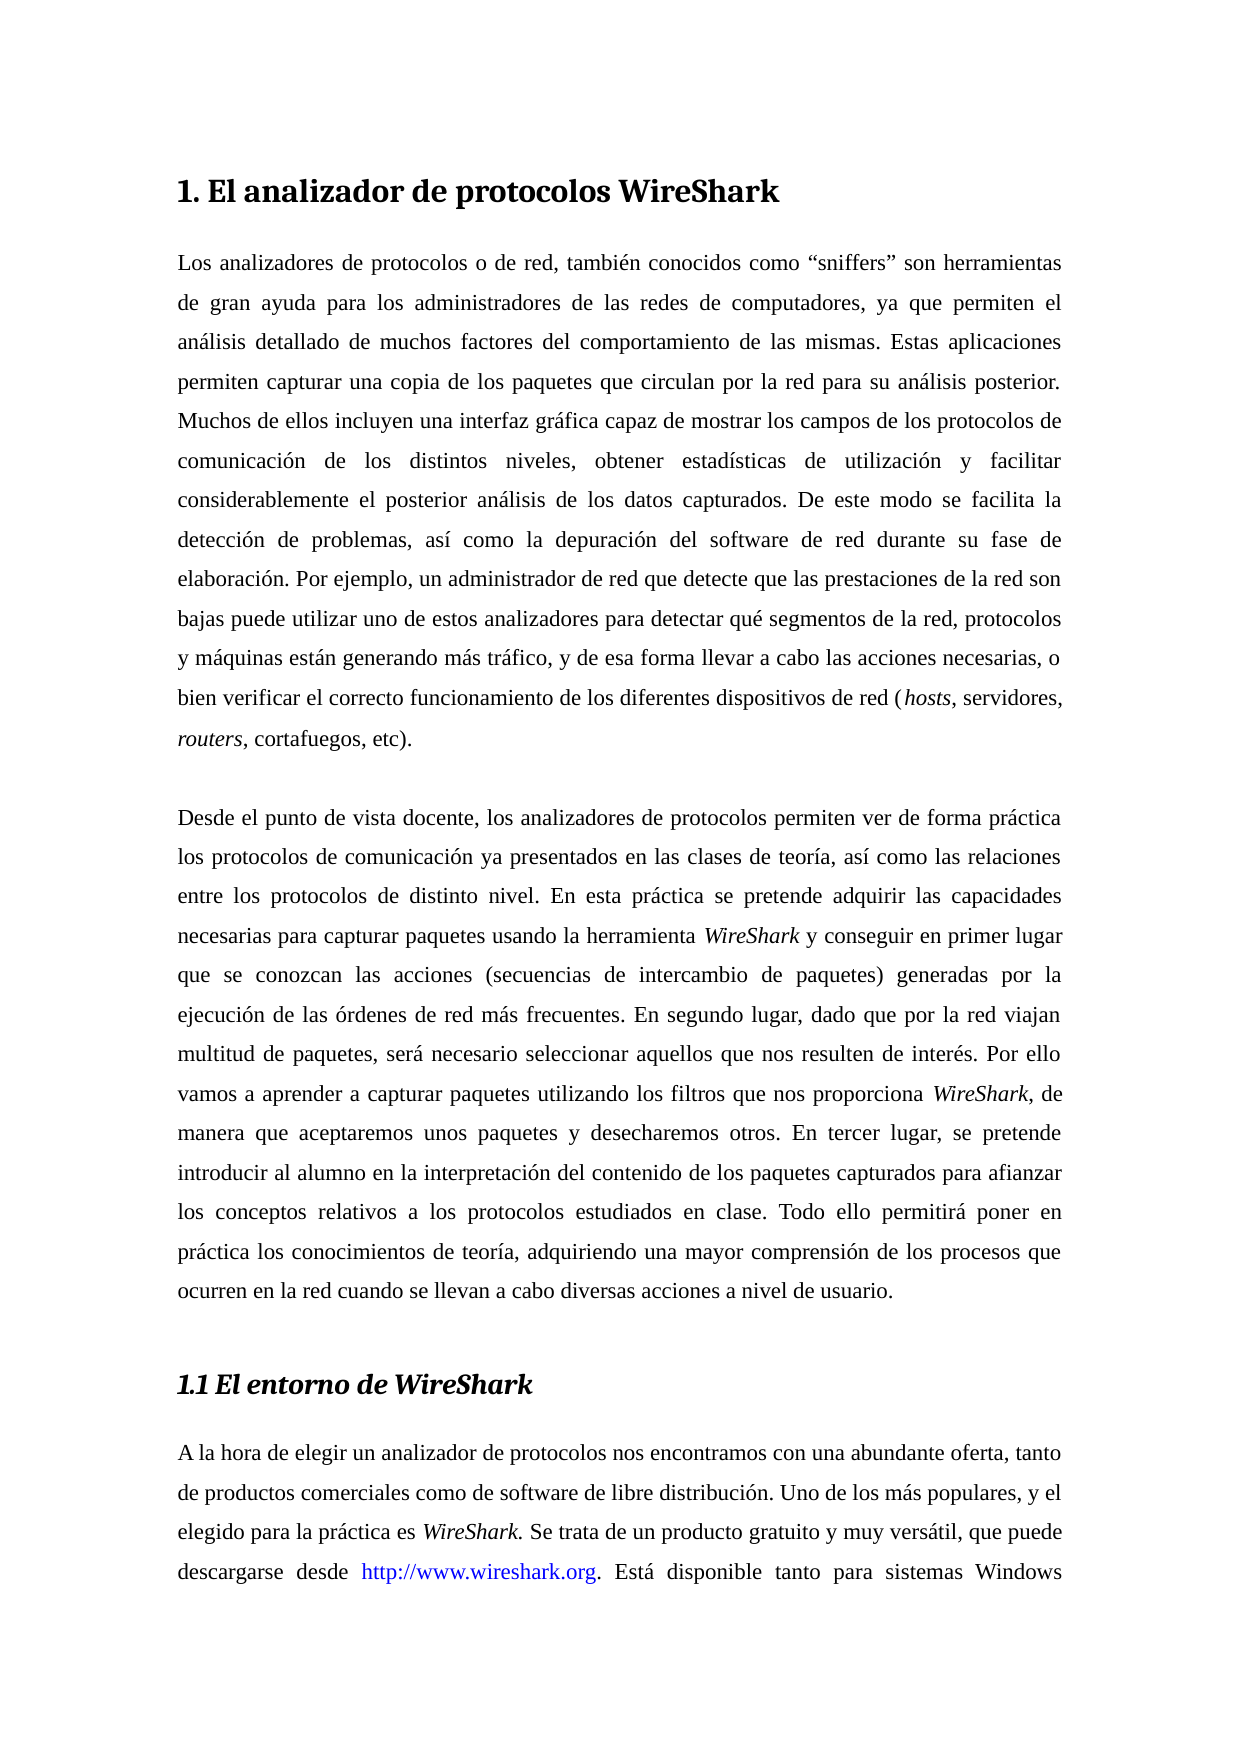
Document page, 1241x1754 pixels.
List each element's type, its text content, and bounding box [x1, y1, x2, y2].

text Desde el punto de vista docente, los analizadores de protocolos permiten ver de forma práctica los protocolos de comunicación ya presentados en las clases de teoría, así como las relaciones entre los protocolos de distinto nivel. En esta práctica se pretende adquirir las capacidades necesarias para capturar paquetes usando la herramienta WireShark y conseguir en primer lugar que se conozcan las acciones (secuencias de intercambio de paquetes) generadas por la ejecución de las órdenes de red más frecuentes. En segundo lugar, dado que por la red viajan multitud de paquetes, será necesario seleccionar aquellos que nos resulten de interés. Por ello vamos a aprender a capturar paquetes utilizando los filtros que nos proporciona WireShark, de manera que aceptaremos unos paquetes y desecharemos otros. En tercer lugar, se pretende introducir al alumno en la interpretación del contenido de los paquetes capturados para afianzar los conceptos relativos a los protocolos estudiados en clase. Todo ello permitirá poner en práctica los conocimientos de teoría, adquiriendo una mayor comprensión de los procesos que ocurren en la red cuando se llevan a cabo diversas acciones a nivel de usuario. [177, 804, 1063, 1304]
subtitle 1.1 El entorno de WireShark [177, 1368, 1063, 1402]
text A la hora de elegir un analizador de protocolos nos encontramos con una abundante oferta, tanto de productos comerciales como de software de libre distribución. Uno de los más populares, y el elegido para la práctica es WireShark. Se trata de un producto gratuito y muy versátil, que puede descargarse desde http://www.wireshark.org. Está disponible tanto para sistemas Windows [177, 1439, 1063, 1584]
text Los analizadores de protocolos o de red, también conocidos como “sniffers” son herramientas de gran ayuda para los administradores de las redes de computadores, ya que permiten el análisis detallado de muchos factores del comportamiento de las mismas. Estas aplicaciones permiten capturar una copia de los paquetes que circulan por la red para su análisis posterior. Muchos de ellos incluyen una interfaz gráfica capaz de mostrar los campos de los protocolos de comunicación de los distintos niveles, obtener estadísticas de utilización y facilitar considerablemente el posterior análisis de los datos capturados. De este modo se facilita la detección de problemas, así como la depuración del software de red durante su fase de elaboración. Por ejemplo, un administrador de red que detecte que las prestaciones de la red son bajas puede utilizar uno de estos analizadores para detectar qué segmentos de la red, protocolos y máquinas están generando más tráfico, y de esa forma llevar a cabo las acciones necesarias, o bien verificar el correcto funcionamiento de los diferentes dispositivos de red (hosts, servidores, routers, cortafuegos, etc). [177, 249, 1063, 751]
subtitle 1. El analizador de protocolos WireShark [177, 173, 1063, 211]
